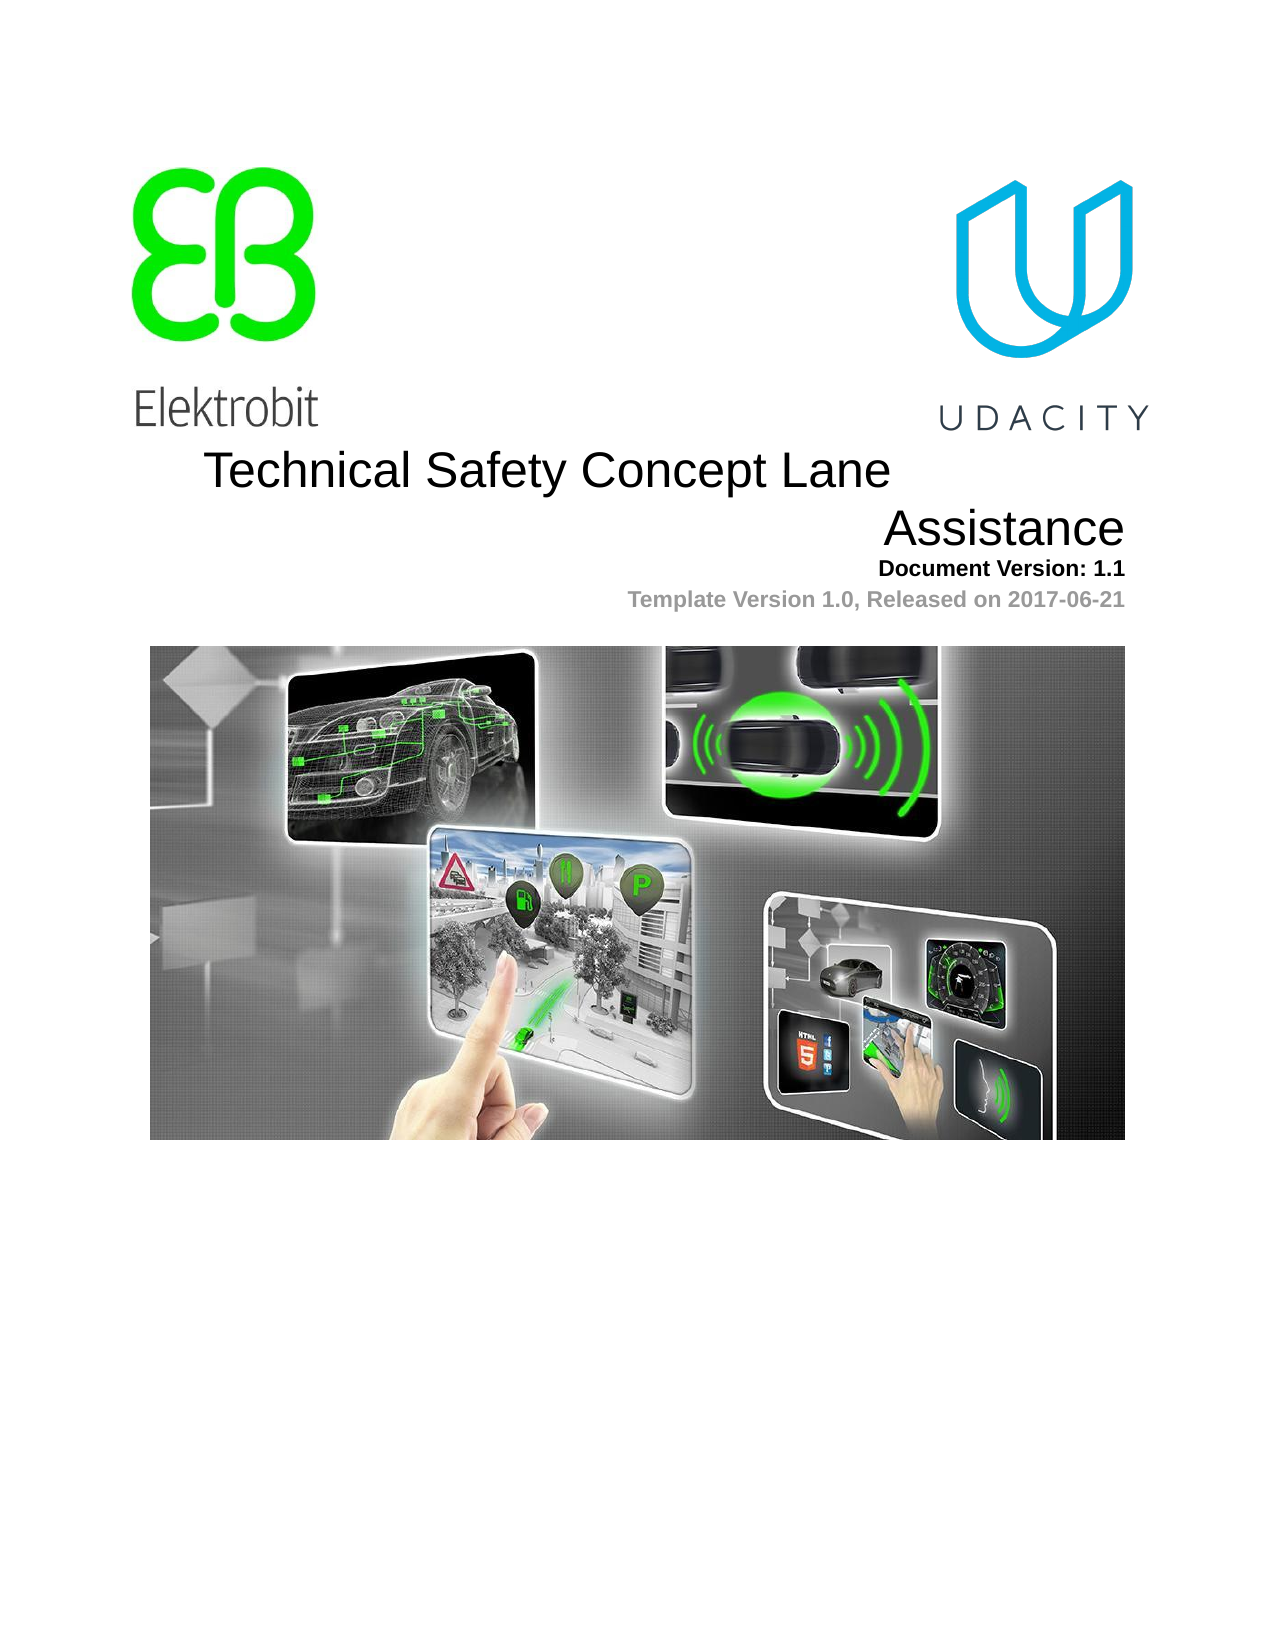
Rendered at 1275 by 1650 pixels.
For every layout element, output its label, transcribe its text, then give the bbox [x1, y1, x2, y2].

text Document Version: 1.1 [150, 555, 1125, 582]
picture [150, 646, 1125, 1140]
picture [131, 167, 319, 427]
text Template Version 1.0, Released on 2017-06-21 [150, 586, 1125, 612]
picture [920, 150, 1143, 461]
title Technical Safety Concept Lane Assistance [150, 440, 1125, 555]
